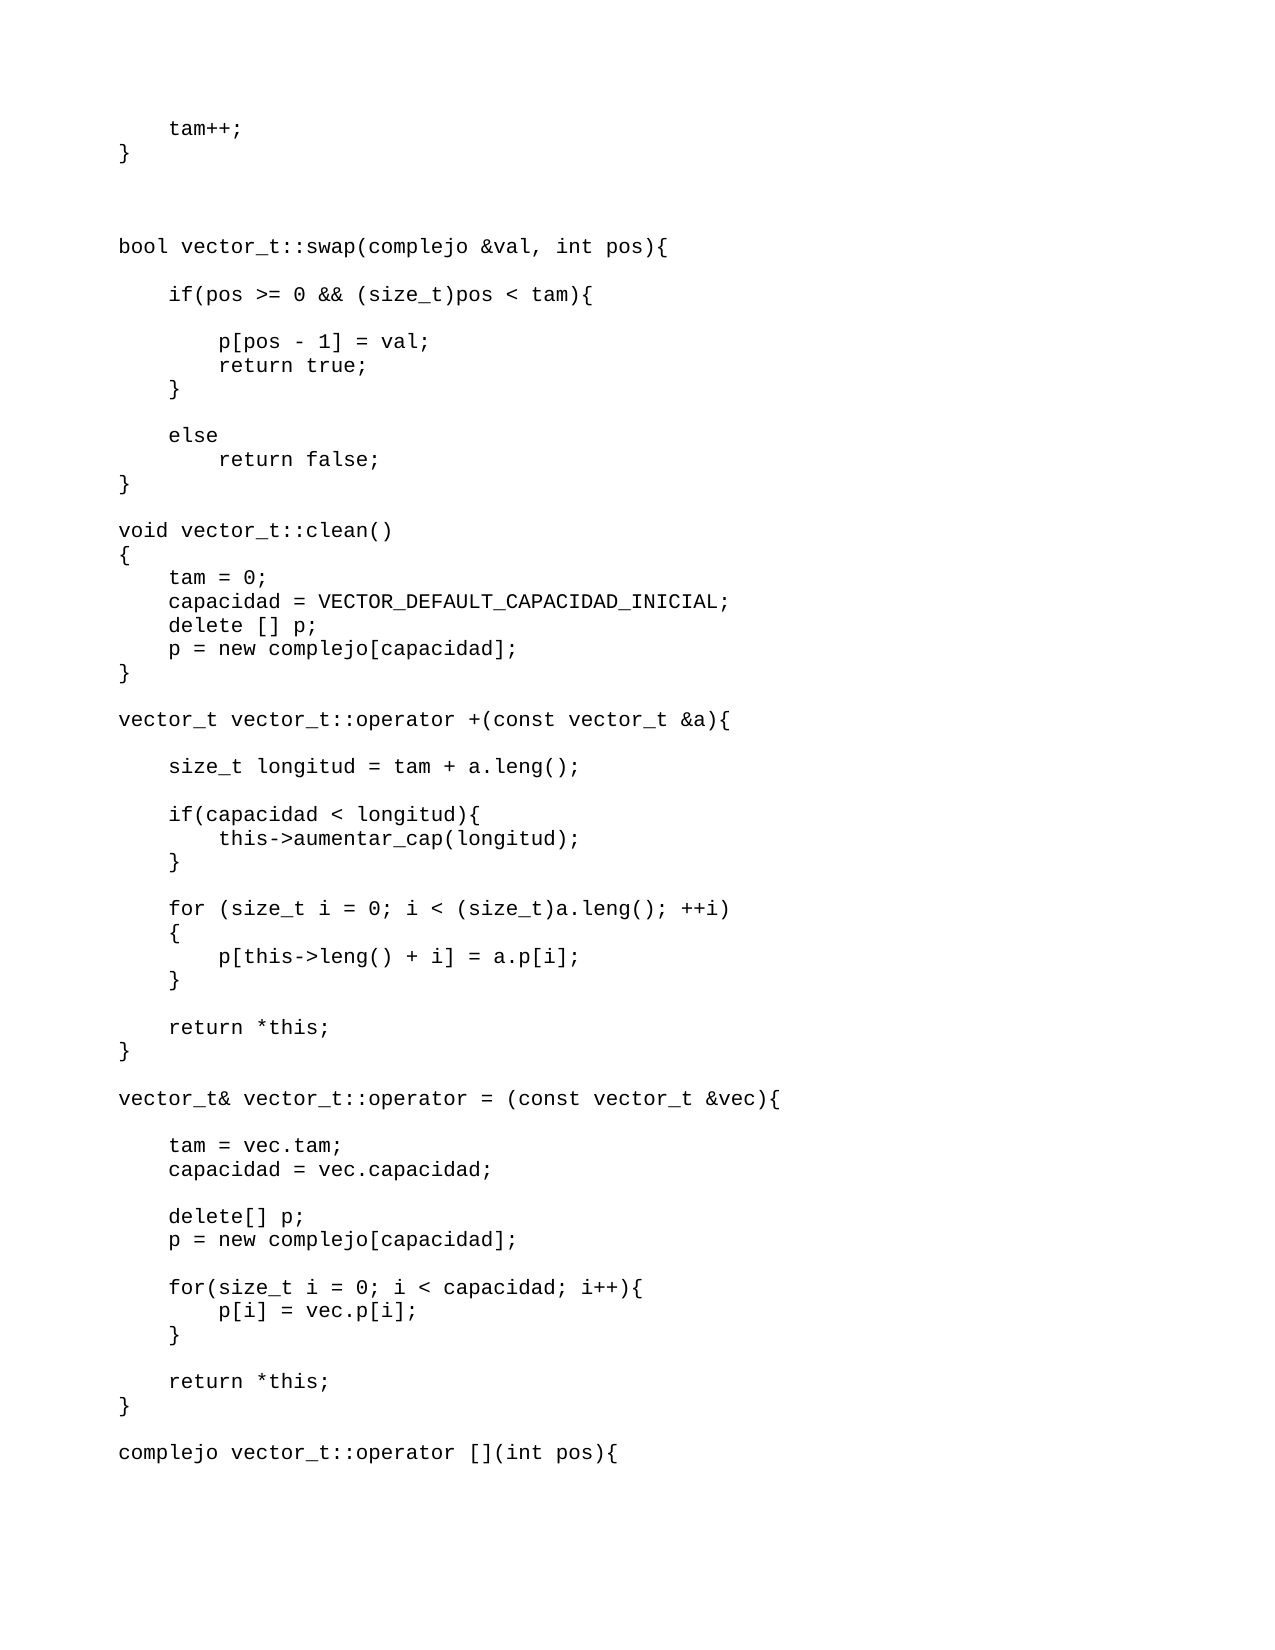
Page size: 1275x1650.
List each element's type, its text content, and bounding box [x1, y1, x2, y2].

text for(size_t i = 0; i < capacidad; i++){ [118, 1277, 1157, 1300]
text capacidad = VECTOR_DEFAULT_CAPACIDAD_INICIAL; [118, 591, 1157, 615]
text } [118, 851, 1157, 875]
text { [118, 544, 1157, 567]
text } [118, 142, 1157, 165]
text } [118, 1040, 1157, 1064]
text } [118, 1324, 1157, 1348]
text vector_t& vector_t::operator = (const vector_t &vec){ [118, 1088, 1157, 1111]
text if(pos >= 0 && (size_t)pos < tam){ [118, 284, 1157, 307]
text return *this; [118, 1017, 1157, 1040]
text this->aumentar_cap(longitud); [118, 827, 1157, 851]
text } [118, 378, 1157, 402]
text complejo vector_t::operator [](int pos){ [118, 1442, 1157, 1466]
text } [118, 1395, 1157, 1419]
text } [118, 969, 1157, 993]
text tam = vec.tam; [118, 1135, 1157, 1158]
text capacidad = vec.capacidad; [118, 1158, 1157, 1182]
text p = new complejo[capacidad]; [118, 1229, 1157, 1253]
text p[i] = vec.p[i]; [118, 1300, 1157, 1324]
text size_t longitud = tam + a.leng(); [118, 757, 1157, 780]
text void vector_t::clean() [118, 520, 1157, 544]
text p[this->leng() + i] = a.p[i]; [118, 946, 1157, 969]
text return *this; [118, 1371, 1157, 1395]
text } [118, 662, 1157, 686]
text bool vector_t::swap(complejo &val, int pos){ [118, 236, 1157, 260]
text vector_t vector_t::operator +(const vector_t &a){ [118, 709, 1157, 733]
text p = new complejo[capacidad]; [118, 638, 1157, 662]
text p[pos - 1] = val; [118, 331, 1157, 354]
text if(capacidad < longitud){ [118, 804, 1157, 827]
text { [118, 922, 1157, 946]
text tam = 0; [118, 567, 1157, 591]
text tam++; [118, 118, 1157, 142]
text return false; [118, 449, 1157, 473]
text return true; [118, 354, 1157, 378]
text delete[] p; [118, 1206, 1157, 1229]
text for (size_t i = 0; i < (size_t)a.leng(); ++i) [118, 898, 1157, 922]
text else [118, 426, 1157, 449]
text } [118, 473, 1157, 496]
text delete [] p; [118, 615, 1157, 638]
